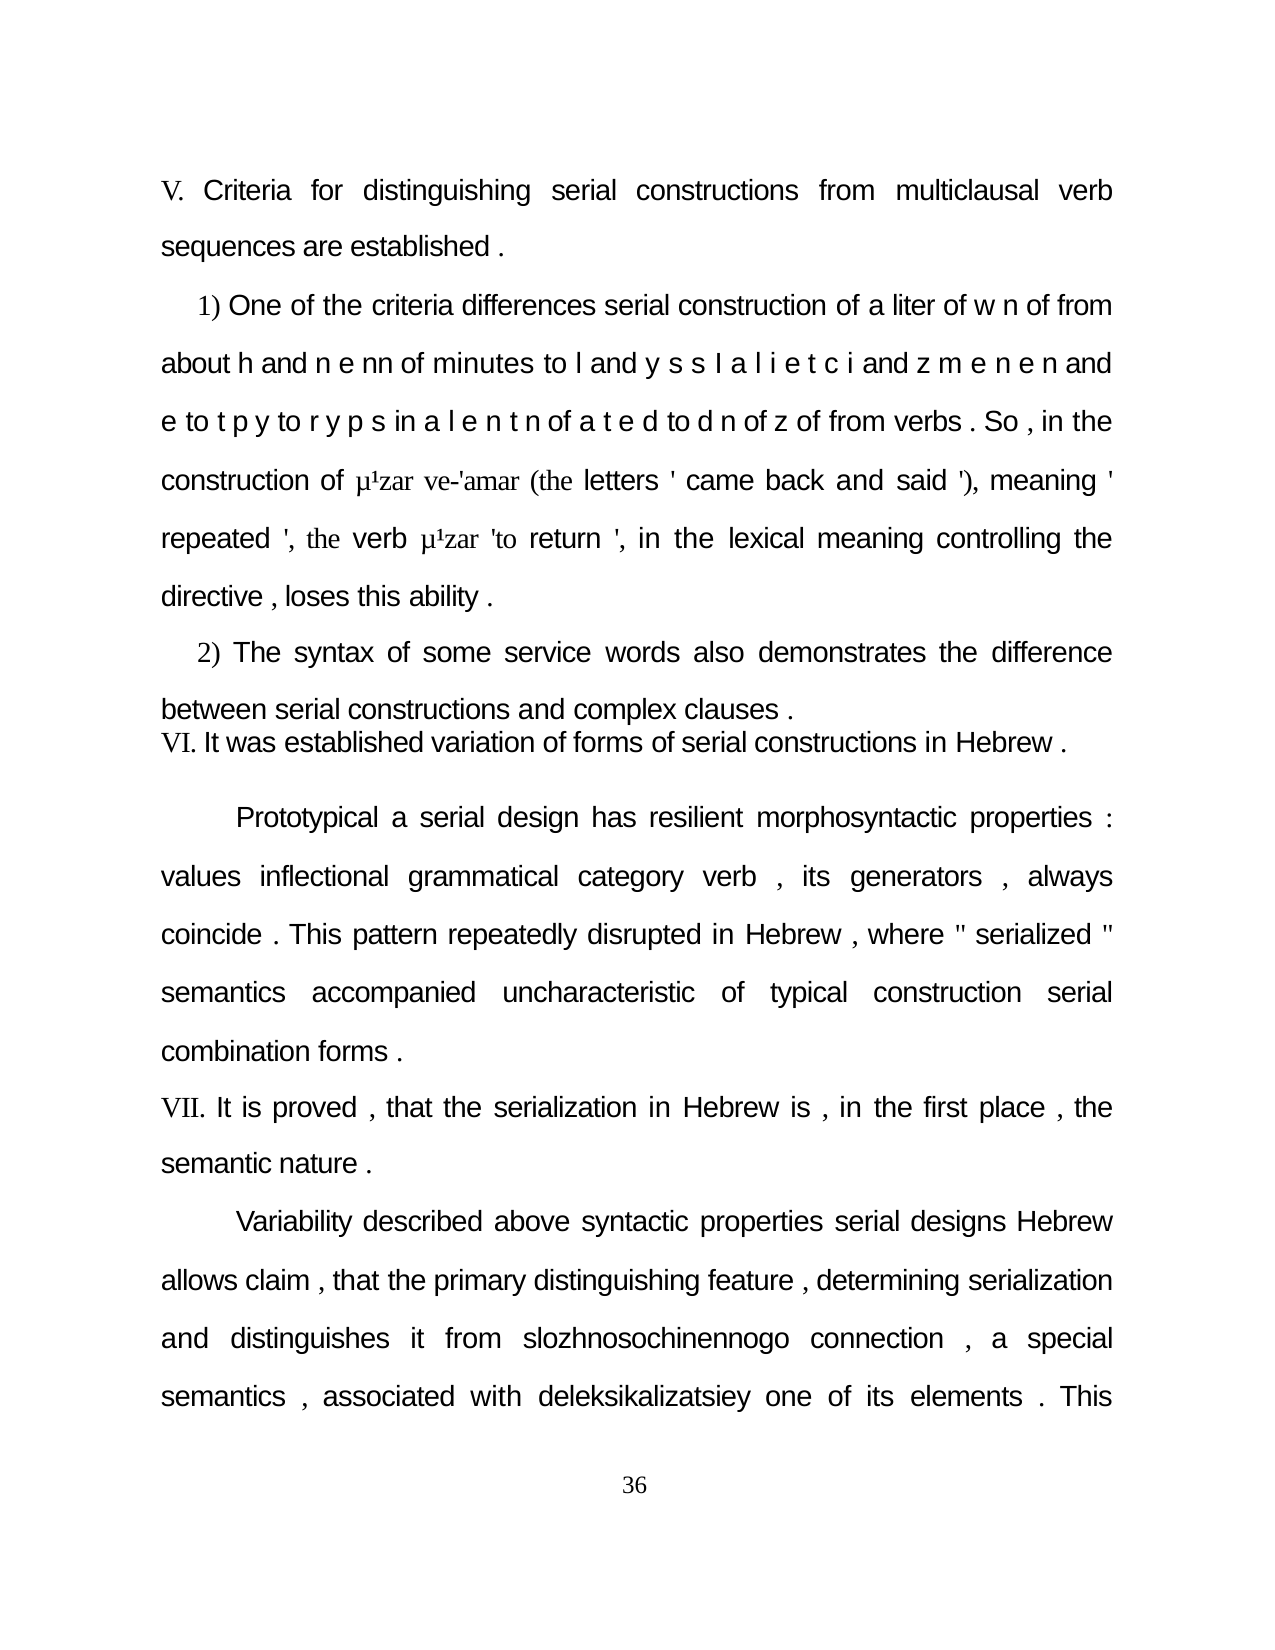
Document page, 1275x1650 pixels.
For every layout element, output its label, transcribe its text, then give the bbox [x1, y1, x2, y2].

text Variability described above syntactic properties serial designs Hebrew allows claim , that the primary distinguishing feature , determining serialization and distinguishes it from slozhnosochinennogo connection , a special semantics , associated with deleksikalizatsiey one of its elements . This [161, 1180, 1113, 1413]
text VII. It is proved , that the serialization in Hebrew is , in the first place , the semantic nature . [161, 1067, 1113, 1180]
text 1) One of the criteria differences serial construction of a liter of w n of from about h and n e nn of minutes to l and y s s I a l i e t c i and z m e n e n and e to t p y to r y p s in a l e n t n of a t e d to d n of z of from verbs . So , in the construction of µ¹zar ve-'amar (the letters ' came back and said '), meaning ' repeated ', the verb µ¹zar 'to return ', in the lexical meaning controlling the directive , loses this ability . [161, 263, 1113, 613]
text Prototypical a serial design has resilient morphosyntactic properties : values inflectional grammatical category verb , its generators , always coincide . This pattern repeatedly disrupted in Hebrew , where " serialized " semantics accompanied uncharacteristic of typical construction serial combination forms . [161, 776, 1113, 1067]
text V. Criteria for distinguishing serial constructions from multiclausal verb sequences are established . [161, 150, 1113, 262]
text 2) The syntax of some service words also demonstrates the difference between serial constructions and complex clauses . [161, 613, 1113, 725]
text VI. It was established variation of forms of serial constructions in Hebrew . [161, 725, 1125, 759]
